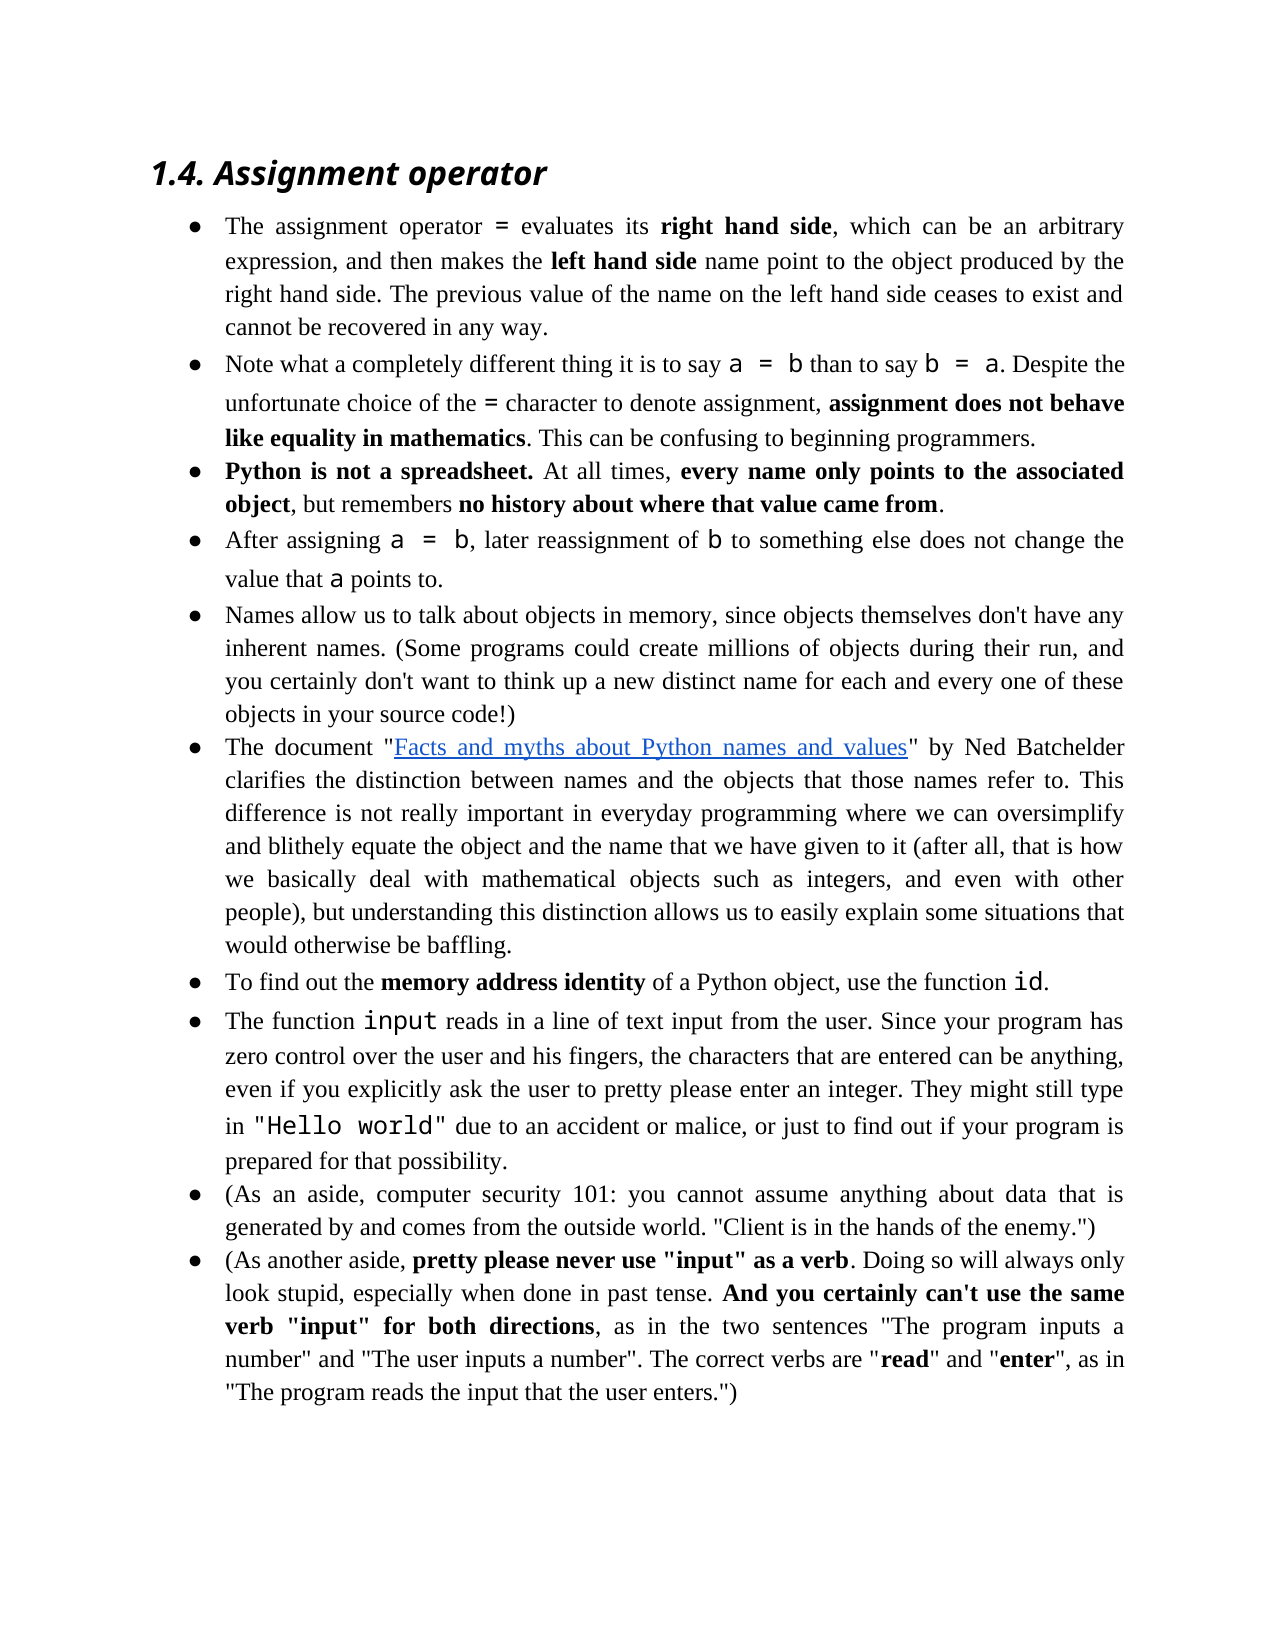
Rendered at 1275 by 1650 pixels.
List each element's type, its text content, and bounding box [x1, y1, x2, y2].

list To find out the memory address identity of a Python object, use the function id. [187, 963, 1125, 997]
subtitle 1.4. Assignment operator [150, 150, 1125, 195]
list (As another aside, pretty please never use "input" as a verb. Doing so will always only look stupid, especially when done in past tense. And you certainly can't use the same verb "input" for both directions, as in the two sentences "The program inputs a number" and "The user inputs a number". The correct verbs are "read" and "enter", as in "The program reads the input that the user enters.") [187, 1245, 1125, 1406]
list Python is not a spreadsheet. At all times, every name only points to the associated object, but remembers no history about where that value came from. [187, 456, 1125, 518]
list After assigning a = b, later reassignment of b to something else does not change the value that a points to. [187, 522, 1125, 595]
list (As an aside, computer security 101: you cannot assume anything about data that is generated by and comes from the outside world. "Client is in the hands of the enemy.") [187, 1179, 1125, 1241]
list The document "Facts and myths about Python names and values" by Ned Batchelder clarifies the distinction between names and the objects that those names refer to. This difference is not really important in everyday programming where we can oversimplify and blithely equate the object and the name that we have given to it (after all, that is how we basically deal with mathematical objects such as integers, and even with other people), but understanding this distinction allows us to easily explain some situations that would otherwise be baffling. [187, 732, 1125, 959]
list Note what a completely different thing it is to say a = b than to say b = a. Despite the unfortunate choice of the = character to denote assignment, assignment does not behave like equality in mathematics. This can be confusing to beginning programmers. [187, 345, 1125, 452]
list The function input reads in a line of text input from the user. Since your program has zero control over the user and his fingers, the characters that are entered can be anything, even if you explicitly ask the user to pretty please enter an integer. They might still type in "Hello world" due to an accident or malice, or just to find out if your program is prepared for that possibility. [187, 1003, 1125, 1175]
list Names allow us to talk about objects in memory, since objects themselves don't have any inherent names. (Some programs could create millions of objects during their run, and you certainly don't want to think up a new distinct name for each and every one of these objects in your source code!) [187, 600, 1125, 728]
list The assignment operator = evaluates its right hand side, which can be an arbitrary expression, and then makes the left hand side name point to the object produced by the right hand side. The previous value of the name on the left hand side ceases to exist and cannot be recovered in any way. [187, 208, 1125, 341]
